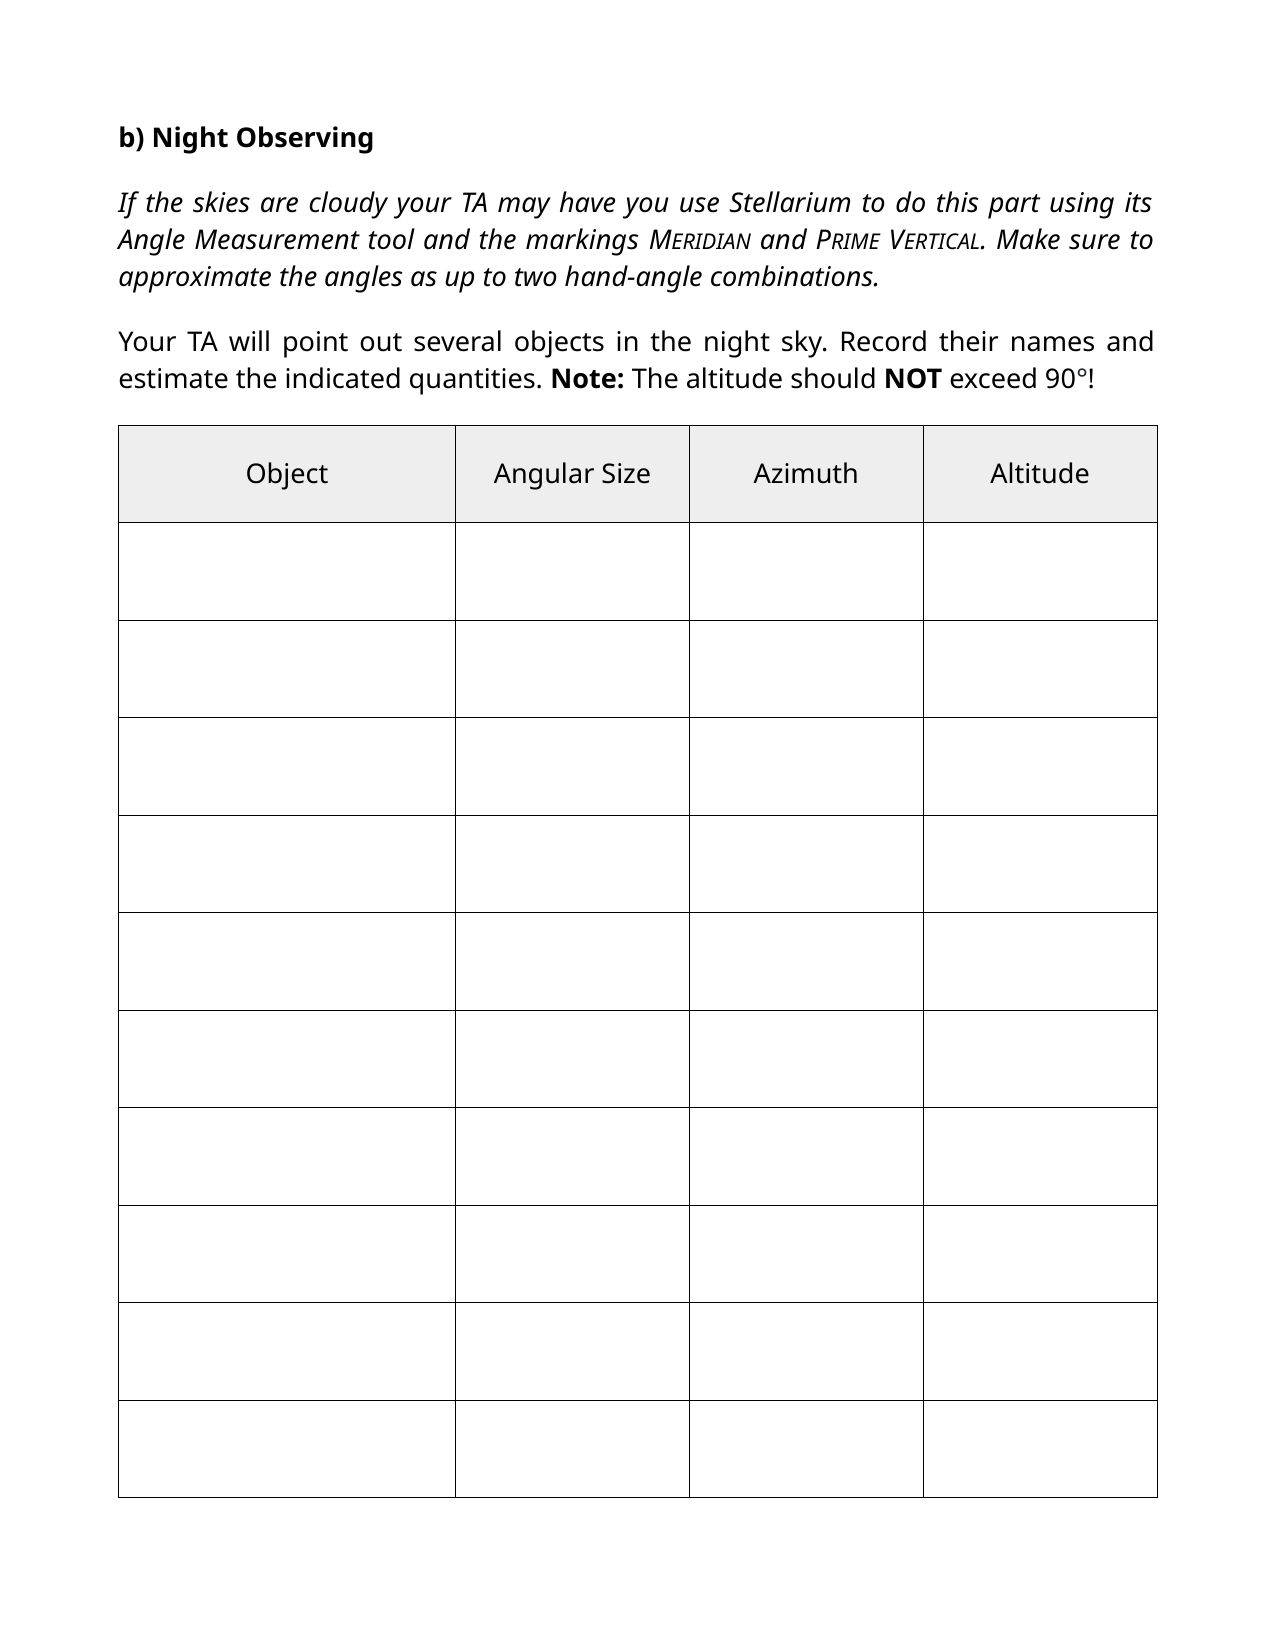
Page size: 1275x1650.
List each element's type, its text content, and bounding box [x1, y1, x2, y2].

table_cell [690, 1108, 923, 1205]
table_cell [456, 913, 689, 1010]
table_cell [119, 718, 455, 815]
table_cell [119, 1303, 455, 1400]
table_cell [456, 718, 689, 815]
table_cell [924, 1206, 1157, 1302]
table_cell [924, 1011, 1157, 1107]
table_cell [456, 523, 689, 620]
table_cell [924, 621, 1157, 717]
table_cell [119, 1108, 455, 1205]
table_cell [924, 1401, 1157, 1497]
table_cell [690, 1011, 923, 1107]
table_cell [456, 621, 689, 717]
table_header Object [119, 426, 455, 522]
table_cell [119, 1206, 455, 1302]
table_cell [690, 816, 923, 912]
table_cell [119, 1401, 455, 1497]
text b) Night Observing [118, 118, 1157, 155]
table_cell [119, 621, 455, 717]
table_cell [924, 1108, 1157, 1205]
table_header Angular Size [456, 426, 689, 522]
table_cell [456, 1108, 689, 1205]
table_cell [924, 816, 1157, 912]
table_cell [456, 816, 689, 912]
table_cell [119, 1011, 455, 1107]
text If the skies are cloudy your TA may have you use Stellarium to do this part using its Angle Measurement tool and the markings Meridian and Prime Vertical. Make sure to approximate the angles as up to two hand-angle combinations. [118, 183, 1157, 294]
table_cell [690, 1206, 923, 1302]
table_cell [690, 1303, 923, 1400]
table_cell [924, 523, 1157, 620]
table_cell [456, 1206, 689, 1302]
table_header Azimuth [690, 426, 923, 522]
table_header Altitude [924, 426, 1157, 522]
table_cell [690, 523, 923, 620]
table_cell [924, 718, 1157, 815]
table_cell [119, 523, 455, 620]
table_cell [119, 913, 455, 1010]
table_cell [690, 1401, 923, 1497]
table_cell [456, 1303, 689, 1400]
text Your TA will point out several objects in the night sky. Record their names and estimate the indicated quantities. Note: The altitude should NOT exceed 90°! [118, 322, 1157, 396]
table_cell [690, 621, 923, 717]
table_cell [924, 1303, 1157, 1400]
table_cell [456, 1401, 689, 1497]
table_cell [119, 816, 455, 912]
table_cell [690, 913, 923, 1010]
table_cell [456, 1011, 689, 1107]
table_cell [690, 718, 923, 815]
table_cell [924, 913, 1157, 1010]
